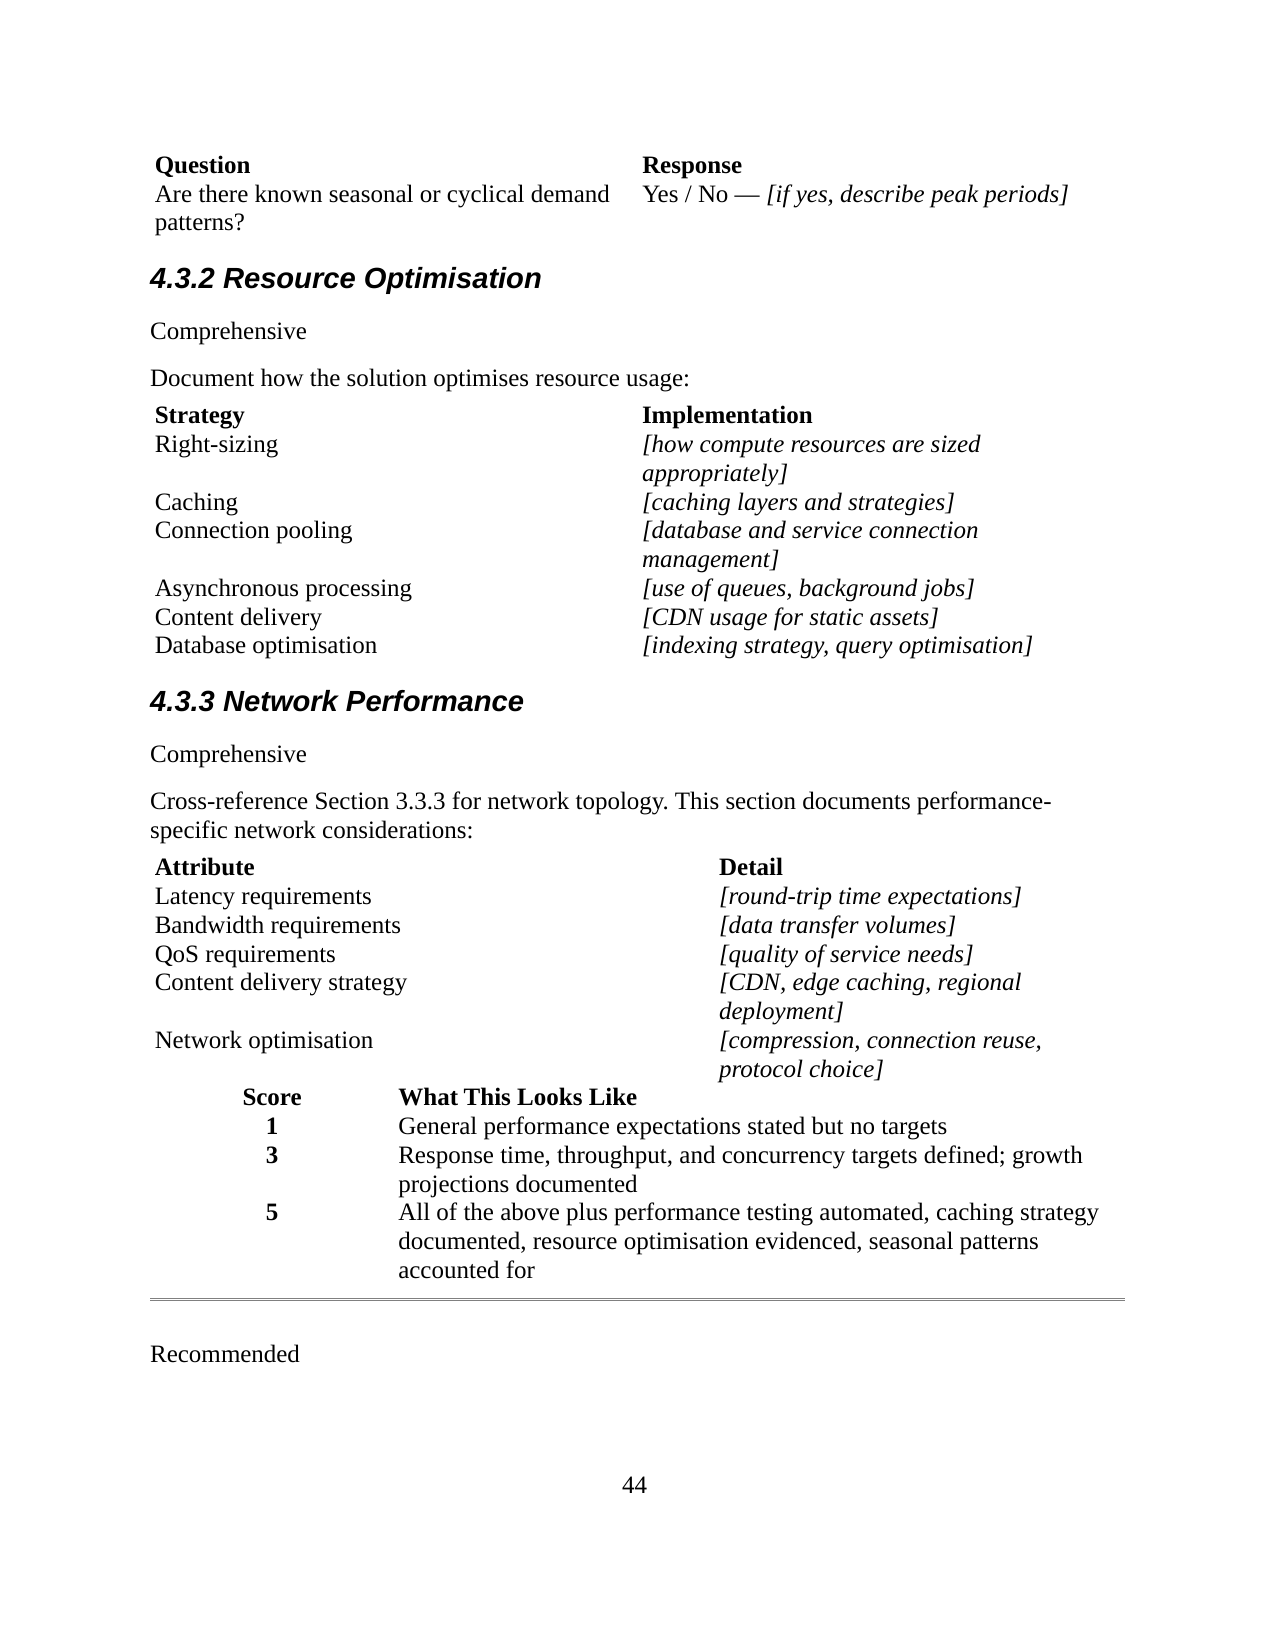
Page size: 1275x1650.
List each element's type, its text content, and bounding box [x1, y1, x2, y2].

table_cell Right-sizing [150, 429, 637, 487]
text Recommended [150, 1339, 1125, 1368]
table_cell [use of queues, background jobs] [638, 573, 1125, 602]
table_cell 3 [150, 1140, 394, 1197]
table_cell Database optimisation [150, 631, 637, 659]
table_header Question [150, 150, 637, 179]
table_header Strategy [150, 401, 637, 429]
table_header Response [638, 150, 1125, 179]
table_cell [compression, connection reuse, protocol choice] [714, 1025, 1125, 1082]
subtitle 4.3.3 Network Performance [150, 684, 1125, 718]
table_cell General performance expectations stated but no targets [394, 1111, 1125, 1140]
table_cell Response time, throughput, and concurrency targets defined; growth projections documented [394, 1140, 1125, 1197]
table_cell [how compute resources are sized appropriately] [638, 429, 1125, 487]
table_cell Yes / No — [if yes, describe peak periods] [638, 179, 1125, 236]
table_cell [CDN, edge caching, regional deployment] [714, 968, 1125, 1025]
table_header Implementation [638, 401, 1125, 429]
table_cell Latency requirements [150, 881, 714, 910]
table_cell Content delivery strategy [150, 968, 714, 1025]
table_cell Connection pooling [150, 516, 637, 573]
table_cell Network optimisation [150, 1025, 714, 1082]
table_cell QoS requirements [150, 939, 714, 967]
table_cell Asynchronous processing [150, 573, 637, 602]
table_cell Caching [150, 487, 637, 516]
table_cell [indexing strategy, query optimisation] [638, 631, 1125, 659]
table_cell [quality of service needs] [714, 939, 1125, 967]
table_cell 5 [150, 1198, 394, 1284]
table_cell [round-trip time expectations] [714, 881, 1125, 910]
table_cell [CDN usage for static assets] [638, 602, 1125, 631]
table_header Attribute [150, 853, 714, 881]
table_cell Bandwidth requirements [150, 910, 714, 939]
table_cell Are there known seasonal or cyclical demand patterns? [150, 179, 637, 236]
table_header Score [150, 1083, 394, 1111]
table_header Detail [714, 853, 1125, 881]
table_cell All of the above plus performance testing automated, caching strategy documented, resource optimisation evidenced, seasonal patterns accounted for [394, 1198, 1125, 1284]
subtitle 4.3.2 Resource Optimisation [150, 261, 1125, 295]
table_header What This Looks Like [394, 1083, 1125, 1111]
text Comprehensive [150, 739, 1125, 768]
table_cell [caching layers and strategies] [638, 487, 1125, 516]
table_cell Content delivery [150, 602, 637, 631]
text Cross-reference Section 3.3.3 for network topology. This section documents performance-specific network considerations: [150, 786, 1125, 843]
text Document how the solution optimises resource usage: [150, 363, 1125, 392]
table_cell 1 [150, 1111, 394, 1140]
table_cell [data transfer volumes] [714, 910, 1125, 939]
table_cell [database and service connection management] [638, 516, 1125, 573]
text Comprehensive [150, 316, 1125, 345]
